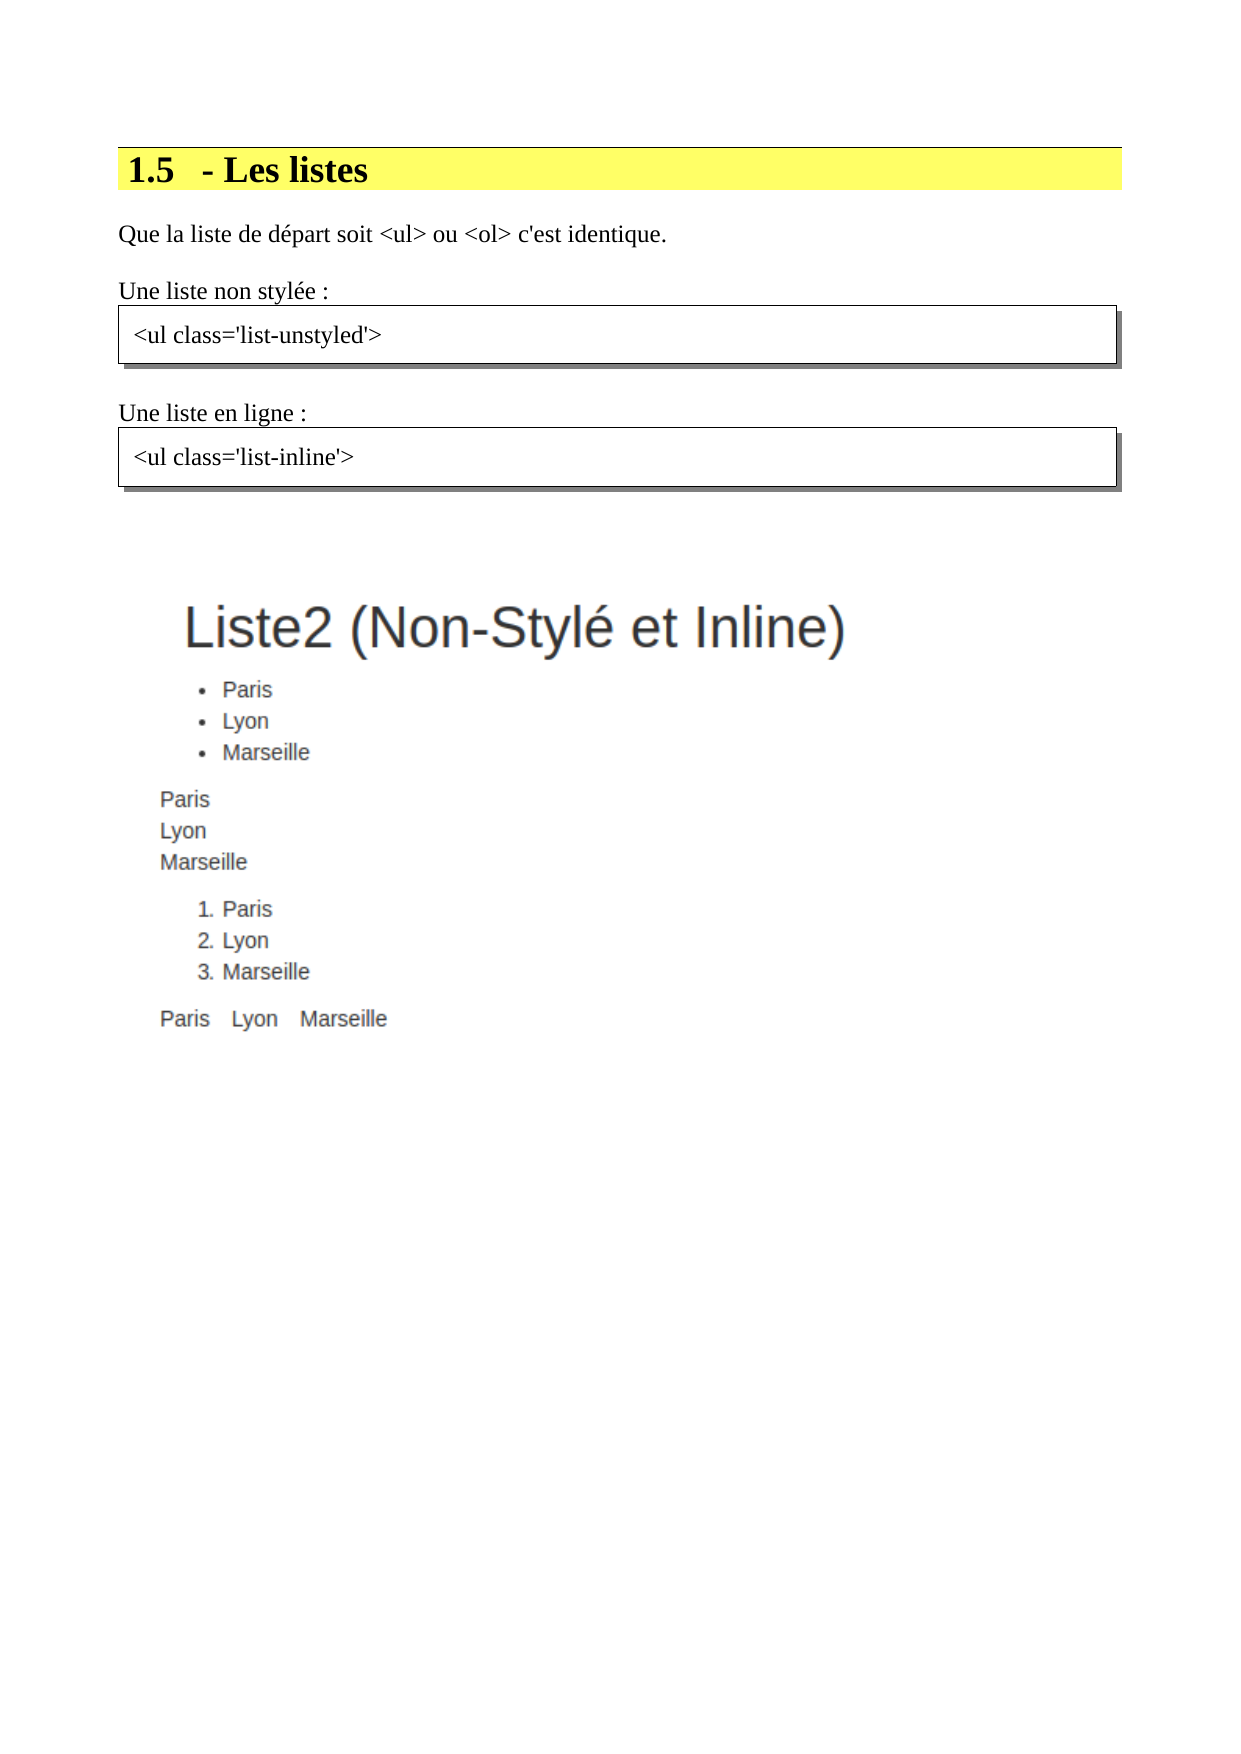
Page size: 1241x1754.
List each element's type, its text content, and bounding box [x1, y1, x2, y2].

text Que la liste de départ soit <ul> ou <ol> c'est identique. [118, 219, 1122, 248]
text <ul class='list-unstyled'> [119, 306, 1116, 363]
text Une liste en ligne : [118, 398, 1122, 427]
picture [118, 577, 873, 1044]
text Une liste non stylée : [118, 276, 1122, 305]
subtitle - Les listes [118, 148, 1122, 190]
text <ul class='list-inline'> [119, 428, 1116, 486]
